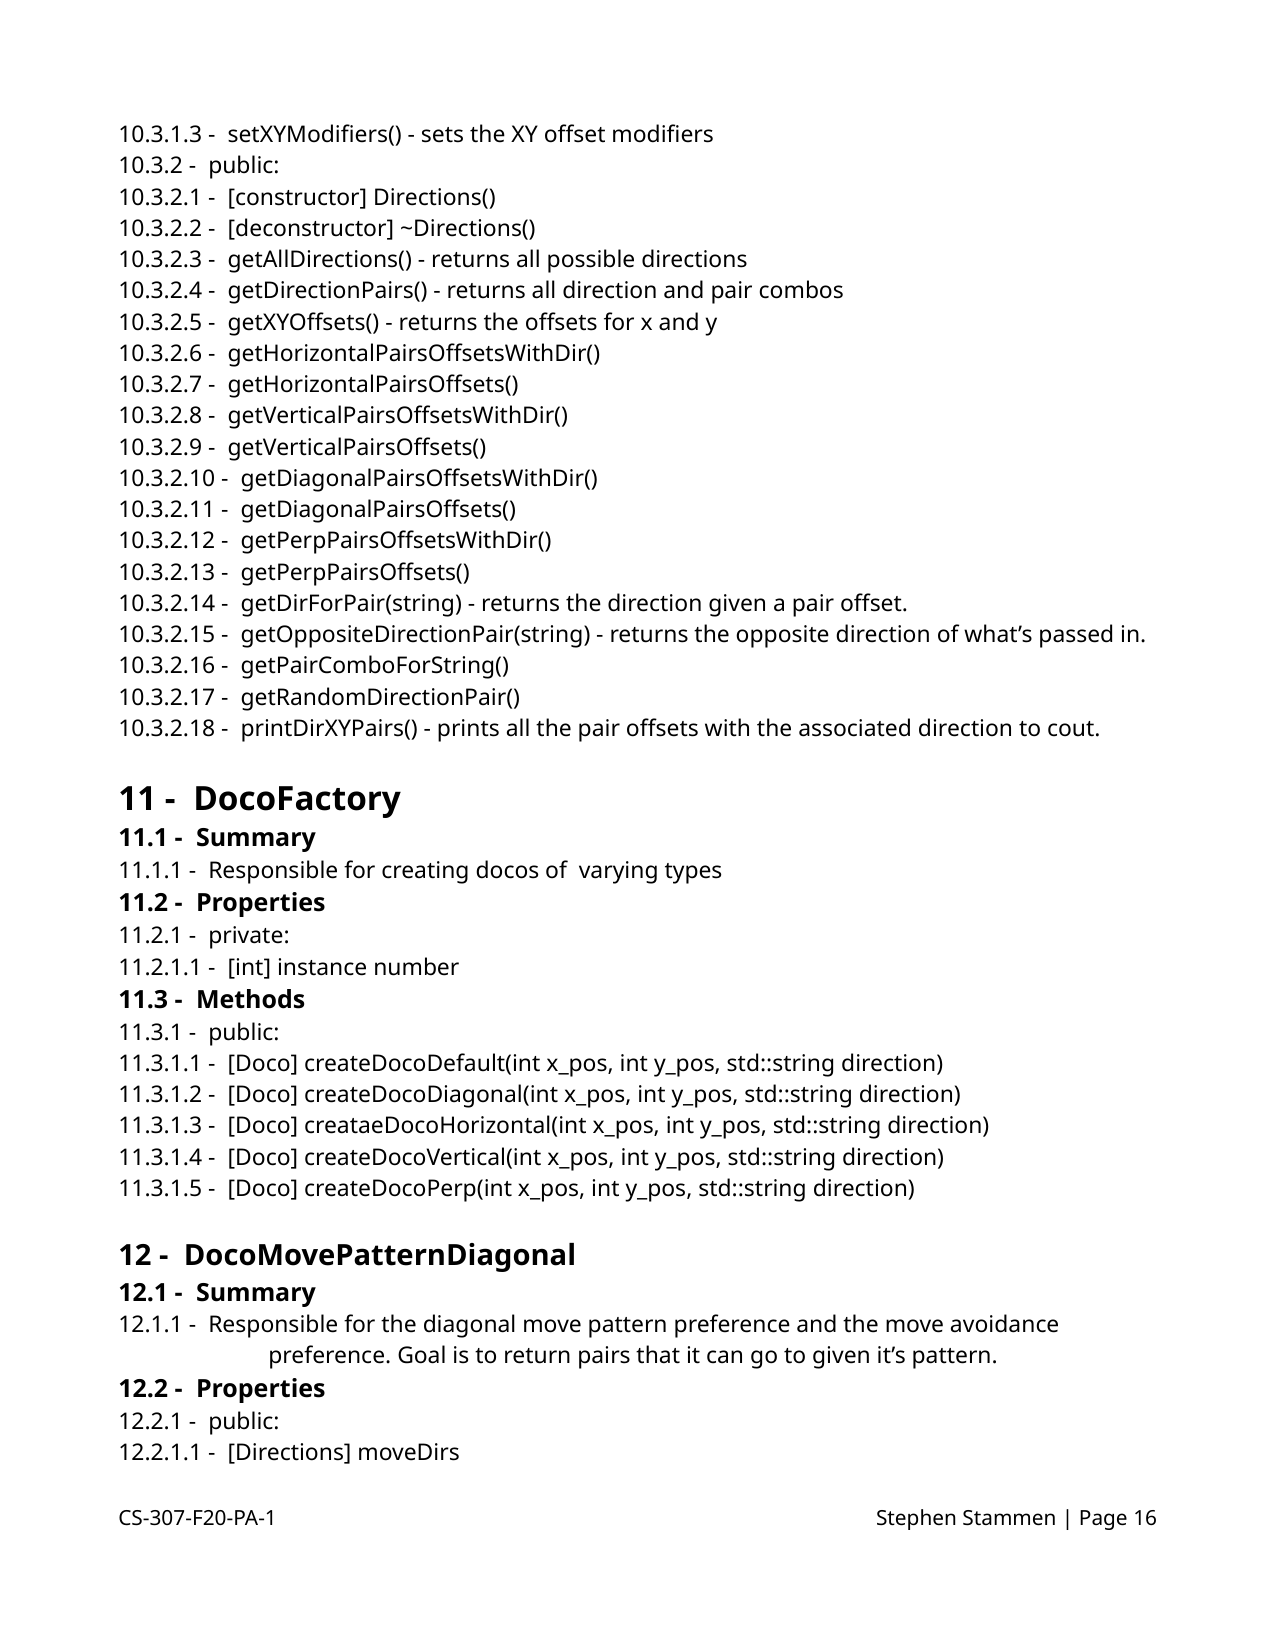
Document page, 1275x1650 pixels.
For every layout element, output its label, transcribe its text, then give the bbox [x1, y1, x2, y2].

list Methods [118, 982, 1157, 1016]
list DocoMovePatternDiagonal [118, 1234, 1157, 1274]
list getHorizontalPairsOffsets() [118, 368, 1157, 399]
list Summary [118, 820, 1157, 854]
list getXYOffsets() - returns the offsets for x and y [118, 306, 1157, 337]
list getPairComboForString() [118, 649, 1157, 681]
list [int] instance number [118, 950, 1157, 982]
list printDirXYPairs() - prints all the pair offsets with the associated direction to cout. [118, 712, 1157, 743]
list [Doco] createDocoDefault(int x_pos, int y_pos, std::string direction) [118, 1047, 1157, 1078]
list [Doco] creataeDocoHorizontal(int x_pos, int y_pos, std::string direction) [118, 1109, 1157, 1141]
list private: [118, 919, 1157, 950]
list public: [118, 1016, 1157, 1047]
list getHorizontalPairsOffsetsWithDir() [118, 337, 1157, 368]
list [constructor] Directions() [118, 181, 1157, 212]
list Properties [118, 1371, 1157, 1405]
list getRandomDirectionPair() [118, 681, 1157, 712]
list getVerticalPairsOffsetsWithDir() [118, 399, 1157, 431]
list getDirectionPairs() - returns all direction and pair combos [118, 274, 1157, 306]
list [Doco] createDocoVertical(int x_pos, int y_pos, std::string direction) [118, 1141, 1157, 1172]
list setXYModifiers() - sets the XY offset modifiers [118, 118, 1157, 149]
list [deconstructor] ~Directions() [118, 212, 1157, 243]
list getDiagonalPairsOffsets() [118, 493, 1157, 524]
list getPerpPairsOffsets() [118, 556, 1157, 587]
list Properties [118, 885, 1157, 919]
list [Directions] moveDirs [118, 1436, 1157, 1467]
list getDirForPair(string) - returns the direction given a pair offset. [118, 587, 1157, 618]
list getDiagonalPairsOffsetsWithDir() [118, 462, 1157, 493]
list getPerpPairsOffsetsWithDir() [118, 524, 1157, 556]
list [Doco] createDocoDiagonal(int x_pos, int y_pos, std::string direction) [118, 1078, 1157, 1109]
list DocoFactory [118, 774, 1157, 820]
list Responsible for the diagonal move pattern preference and the move avoidance preference. Goal is to return pairs that it can go to given it’s pattern. [118, 1308, 1157, 1371]
list public: [118, 149, 1157, 181]
list getVerticalPairsOffsets() [118, 431, 1157, 462]
list Summary [118, 1274, 1157, 1308]
list [Doco] createDocoPerp(int x_pos, int y_pos, std::string direction) [118, 1172, 1157, 1203]
list getOppositeDirectionPair(string) - returns the opposite direction of what’s passed in. [118, 618, 1157, 649]
list getAllDirections() - returns all possible directions [118, 243, 1157, 274]
list public: [118, 1405, 1157, 1436]
list Responsible for creating docos of varying types [118, 854, 1157, 885]
